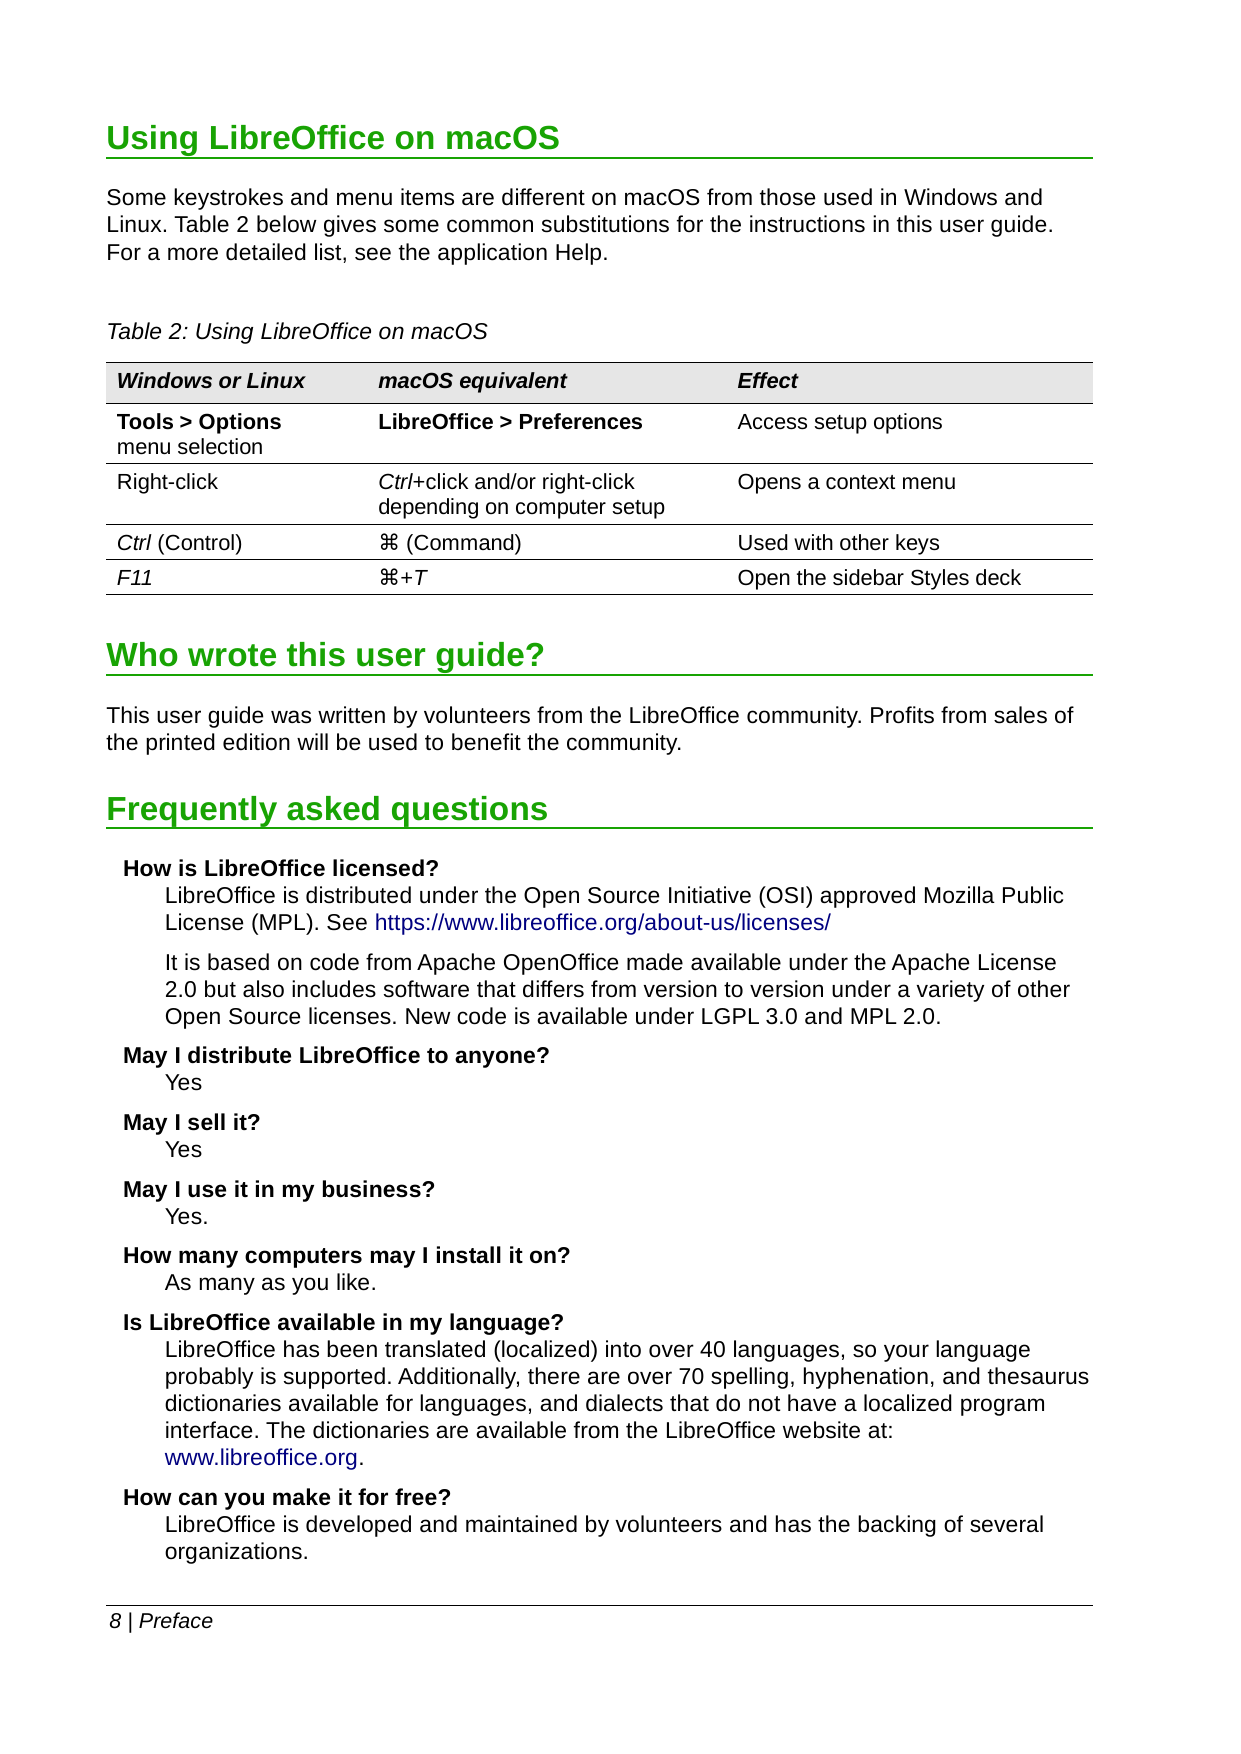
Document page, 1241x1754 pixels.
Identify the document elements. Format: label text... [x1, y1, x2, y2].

table_cell Tools > Options menu selection [106, 404, 368, 463]
table_header Windows or Linux [106, 363, 368, 403]
table_cell Used with other keys [727, 525, 1093, 559]
table_cell Opens a context menu [727, 464, 1093, 523]
text Is LibreOffice available in my language? [123, 1308, 1093, 1335]
text LibreOffice is distributed under the Open Source Initiative (OSI) approved Mozilla Public License (MPL). See https://www.libreoffice.org/about-us/licenses/ [164, 881, 1093, 935]
text LibreOffice has been translated (localized) into over 40 languages, so your language probably is supported. Additionally, there are over 70 spelling, hyphenation, and thesaurus dictionaries available for languages, and dialects that do not have a localized program interface. The dictionaries are available from the LibreOffice website at: www.libreoffice.org. [164, 1335, 1093, 1471]
subtitle Frequently asked questions [106, 788, 1093, 827]
table_cell Ctrl (Control) [106, 525, 368, 559]
table_cell Open the sidebar Styles deck [727, 560, 1093, 594]
table_cell Right-click [106, 464, 368, 523]
table_cell ⌘ (Command) [368, 525, 727, 559]
text LibreOffice is developed and maintained by volunteers and has the backing of several organizations. [164, 1510, 1093, 1564]
text Yes. [164, 1202, 1093, 1229]
subtitle Who wrote this user guide? [106, 635, 1093, 674]
text Some keystrokes and menu items are different on macOS from those used in Windows and Linux. Table 2 below gives some common substitutions for the instructions in this user guide. For a more detailed list, see the application Help. [106, 184, 1093, 265]
table_cell Access setup options [727, 404, 1093, 463]
text It is based on code from Apache OpenOffice made available under the Apache License 2.0 but also includes software that differs from version to version under a variety of other Open Source licenses. New code is available under LGPL 3.0 and MPL 2.0. [164, 948, 1093, 1029]
text Yes [164, 1135, 1093, 1162]
table_cell Ctrl+click and/or right-click depending on computer setup [368, 464, 727, 523]
table_cell ⌘+T [368, 560, 727, 594]
subtitle Using LibreOffice on macOS [106, 118, 1093, 157]
text As many as you like. [164, 1269, 1093, 1296]
text Yes [164, 1069, 1093, 1096]
table_header macOS equivalent [368, 363, 727, 403]
text May I distribute LibreOffice to anyone? [123, 1042, 1093, 1069]
table_cell F11 [106, 560, 368, 594]
table_header Effect [727, 363, 1093, 403]
text May I use it in my business? [123, 1175, 1093, 1202]
table_cell LibreOffice > Preferences [368, 404, 727, 463]
text Table 2: Using LibreOffice on macOS [106, 317, 1093, 344]
text How is LibreOffice licensed? [123, 854, 1093, 881]
text How many computers may I install it on? [123, 1242, 1093, 1269]
text How can you make it for free? [123, 1483, 1093, 1510]
text May I sell it? [123, 1108, 1093, 1135]
text This user guide was written by volunteers from the LibreOffice community. Profits from sales of the printed edition will be used to benefit the community. [106, 701, 1093, 755]
